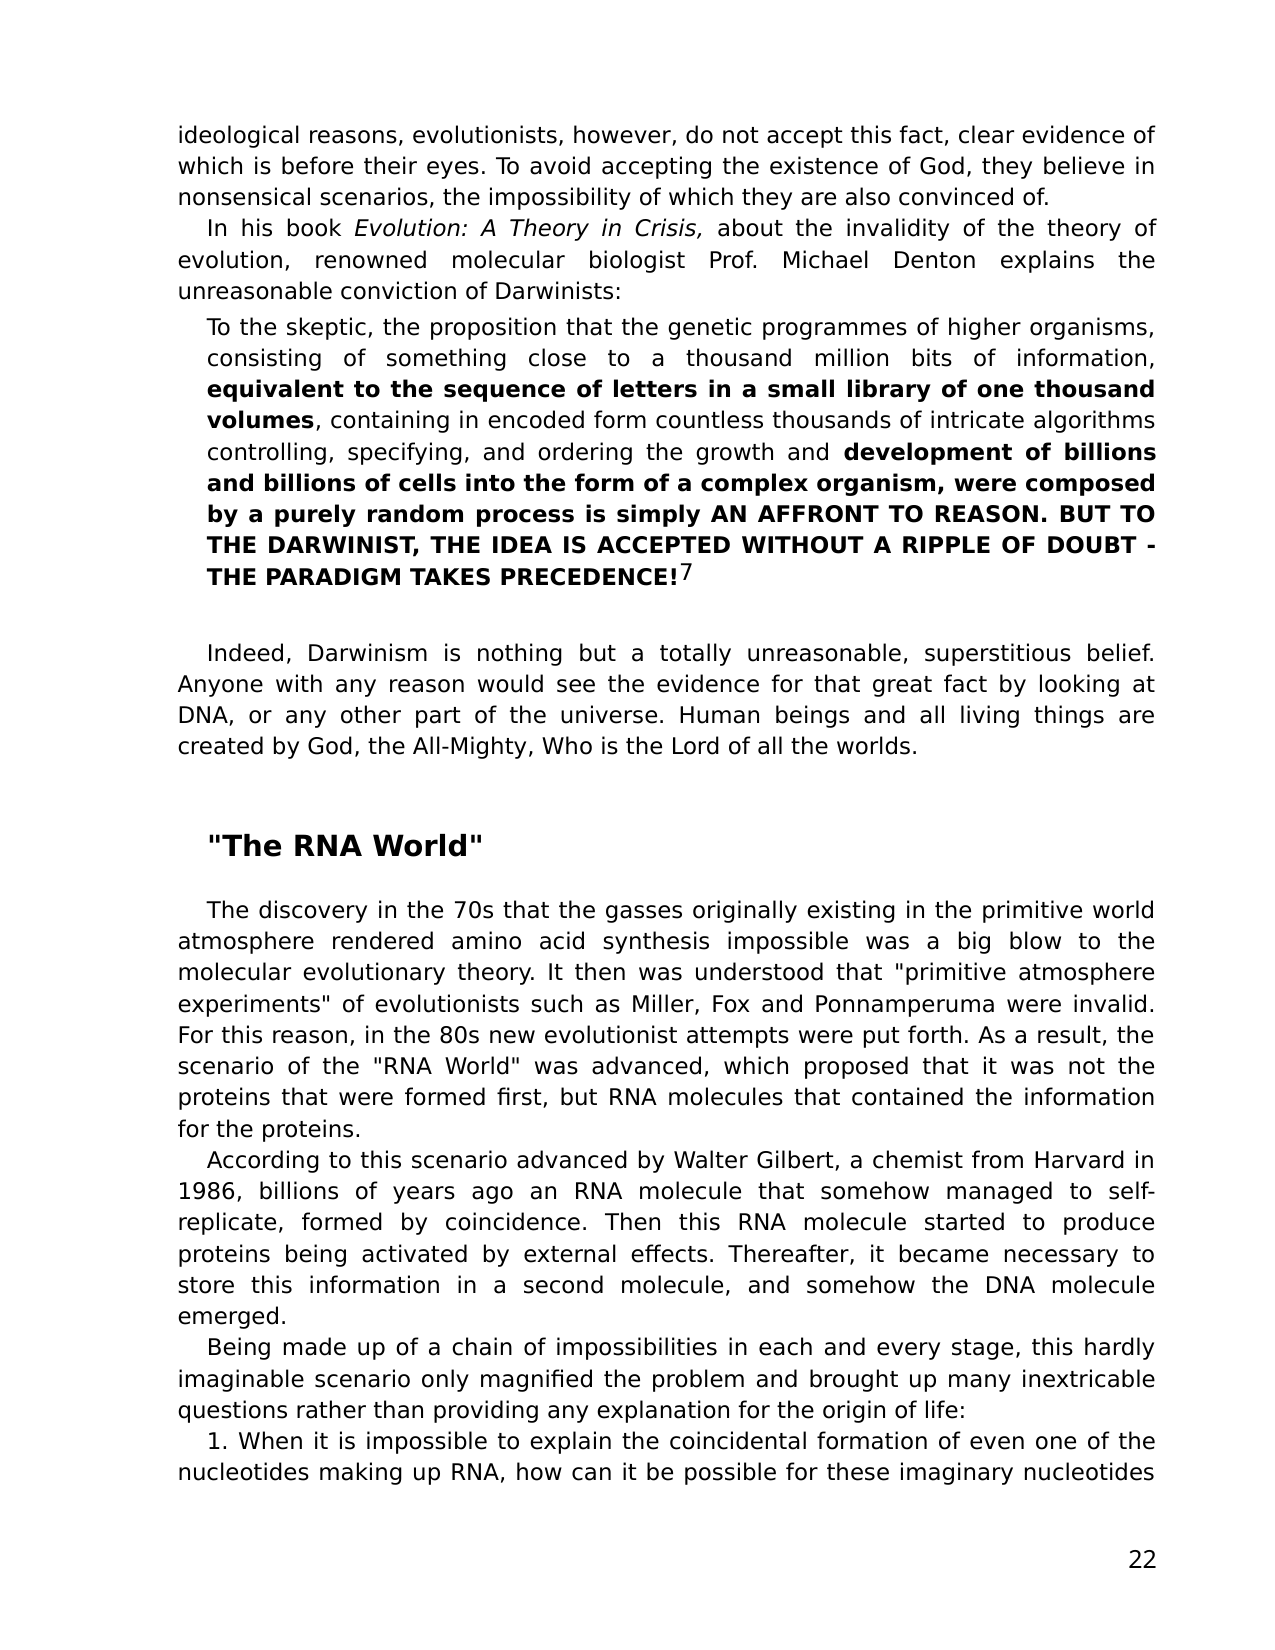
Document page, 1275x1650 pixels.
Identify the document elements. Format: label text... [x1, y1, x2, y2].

text In his book Evolution: A Theory in Crisis, about the invalidity of the theory of evolution, renowned molecular biologist Prof. Michael Denton explains the unreasonable conviction of Darwinists: [177, 212, 1157, 306]
text Being made up of a chain of impossibilities in each and every stage, this hardly imaginable scenario only magnified the problem and brought up many inextricable questions rather than providing any explanation for the origin of life: [177, 1331, 1157, 1424]
text Indeed, Darwinism is nothing but a totally unreasonable, superstitious belief. Anyone with any reason would see the evidence for that great fact by looking at DNA, or any other part of the universe. Human beings and all living things are created by God, the All-Mighty, Who is the Lord of all the worlds. [177, 636, 1157, 761]
text ideological reasons, evolutionists, however, do not accept this fact, clear evidence of which is before their eyes. To avoid accepting the existence of God, they believe in nonsensical scenarios, the impossibility of which they are also convinced of. [177, 118, 1157, 212]
text 1. When it is impossible to explain the coincidental formation of even one of the nucleotides making up RNA, how can it be possible for these imaginary nucleotides [177, 1424, 1157, 1487]
text According to this scenario advanced by Walter Gilbert, a chemist from Harvard in 1986, billions of years ago an RNA molecule that somehow managed to self-replicate, formed by coincidence. Then this RNA molecule started to produce proteins being activated by external effects. Thereafter, it became necessary to store this information in a second molecule, and somehow the DNA molecule emerged. [177, 1143, 1157, 1331]
text The discovery in the 70s that the gasses originally existing in the primitive world atmosphere rendered amino acid synthesis impossible was a big blow to the molecular evolutionary theory. It then was understood that "primitive atmosphere experiments" of evolutionists such as Miller, Fox and Ponnamperuma were invalid. For this reason, in the 80s new evolutionist attempts were put forth. As a result, the scenario of the "RNA World" was advanced, which proposed that it was not the proteins that were formed first, but RNA molecules that contained the information for the proteins. [177, 893, 1157, 1143]
text To the skeptic, the proposition that the genetic programmes of higher organisms, consisting of something close to a thousand million bits of information, equivalent to the sequence of letters in a small library of one thousand volumes, containing in encoded form countless thousands of intricate algorithms controlling, specifying, and ordering the growth and development of billions and billions of cells into the form of a complex organism, were composed by a purely random process is simply AN AFFRONT TO REASON. BUT TO THE DARWINIST, THE IDEA IS ACCEPTED WITHOUT A RIPPLE OF DOUBT - THE PARADIGM TAKES PRECEDENCE!7 [207, 310, 1157, 591]
subtitle "The RNA World" [177, 830, 1157, 864]
